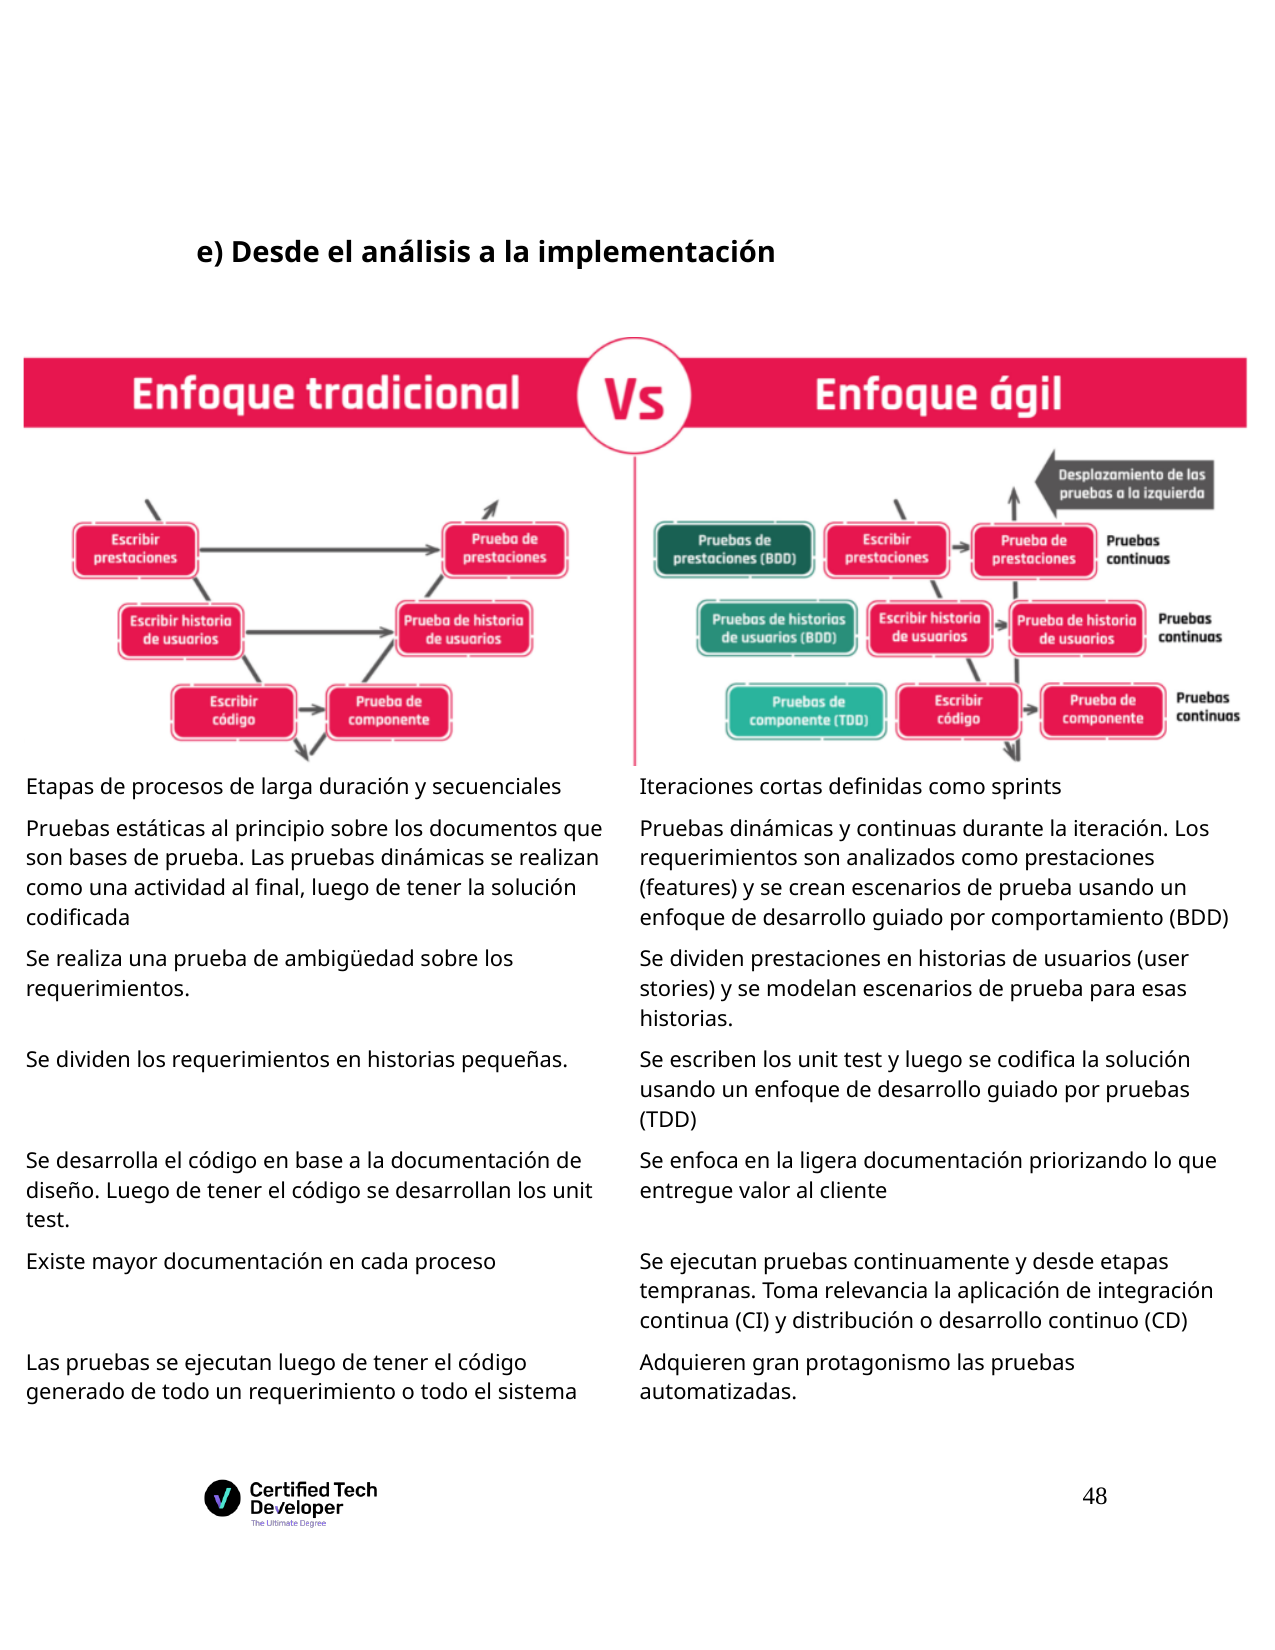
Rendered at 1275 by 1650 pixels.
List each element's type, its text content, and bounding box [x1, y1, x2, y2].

table_cell Adquieren gran protagonismo las pruebas automatizadas. [634, 1341, 1241, 1412]
table_cell Las pruebas se ejecutan luego de tener el código generado de todo un requerimiento o todo el sistema [20, 1341, 633, 1412]
table_cell Se desarrolla el código en base a la documentación de diseño. Luego de tener el código se desarrollan los unit test. [20, 1139, 633, 1240]
table_cell Se dividen los requerimientos en historias pequeñas. [20, 1038, 633, 1139]
table_header Etapas de procesos de larga duración y secuenciales [20, 766, 633, 807]
picture [23, 337, 1248, 766]
table_cell Se dividen prestaciones en historias de usuarios (user stories) y se modelan escenarios de prueba para esas historias. [634, 938, 1241, 1038]
table_cell Existe mayor documentación en cada proceso [20, 1240, 633, 1341]
picture [196, 1466, 388, 1532]
subtitle e) Desde el análisis a la implementación [196, 231, 1156, 271]
table_cell Se realiza una prueba de ambigüedad sobre los requerimientos. [20, 938, 633, 1038]
table_cell Pruebas estáticas al principio sobre los documentos que son bases de prueba. Las pruebas dinámicas se realizan como una actividad al final, luego de tener la solución codificada [20, 807, 633, 937]
table_header Iteraciones cortas definidas como sprints [634, 766, 1241, 807]
table_cell Se ejecutan pruebas continuamente y desde etapas tempranas. Toma relevancia la aplicación de integración continua (CI) y distribución o desarrollo continuo (CD) [634, 1240, 1241, 1341]
table_cell Pruebas dinámicas y continuas durante la iteración. Los requerimientos son analizados como prestaciones (features) y se crean escenarios de prueba usando un enfoque de desarrollo guiado por comportamiento (BDD) [634, 807, 1241, 937]
table_cell Se escriben los unit test y luego se codifica la solución usando un enfoque de desarrollo guiado por pruebas (TDD) [634, 1038, 1241, 1139]
table_cell Se enfoca en la ligera documentación priorizando lo que entregue valor al cliente [634, 1139, 1241, 1240]
